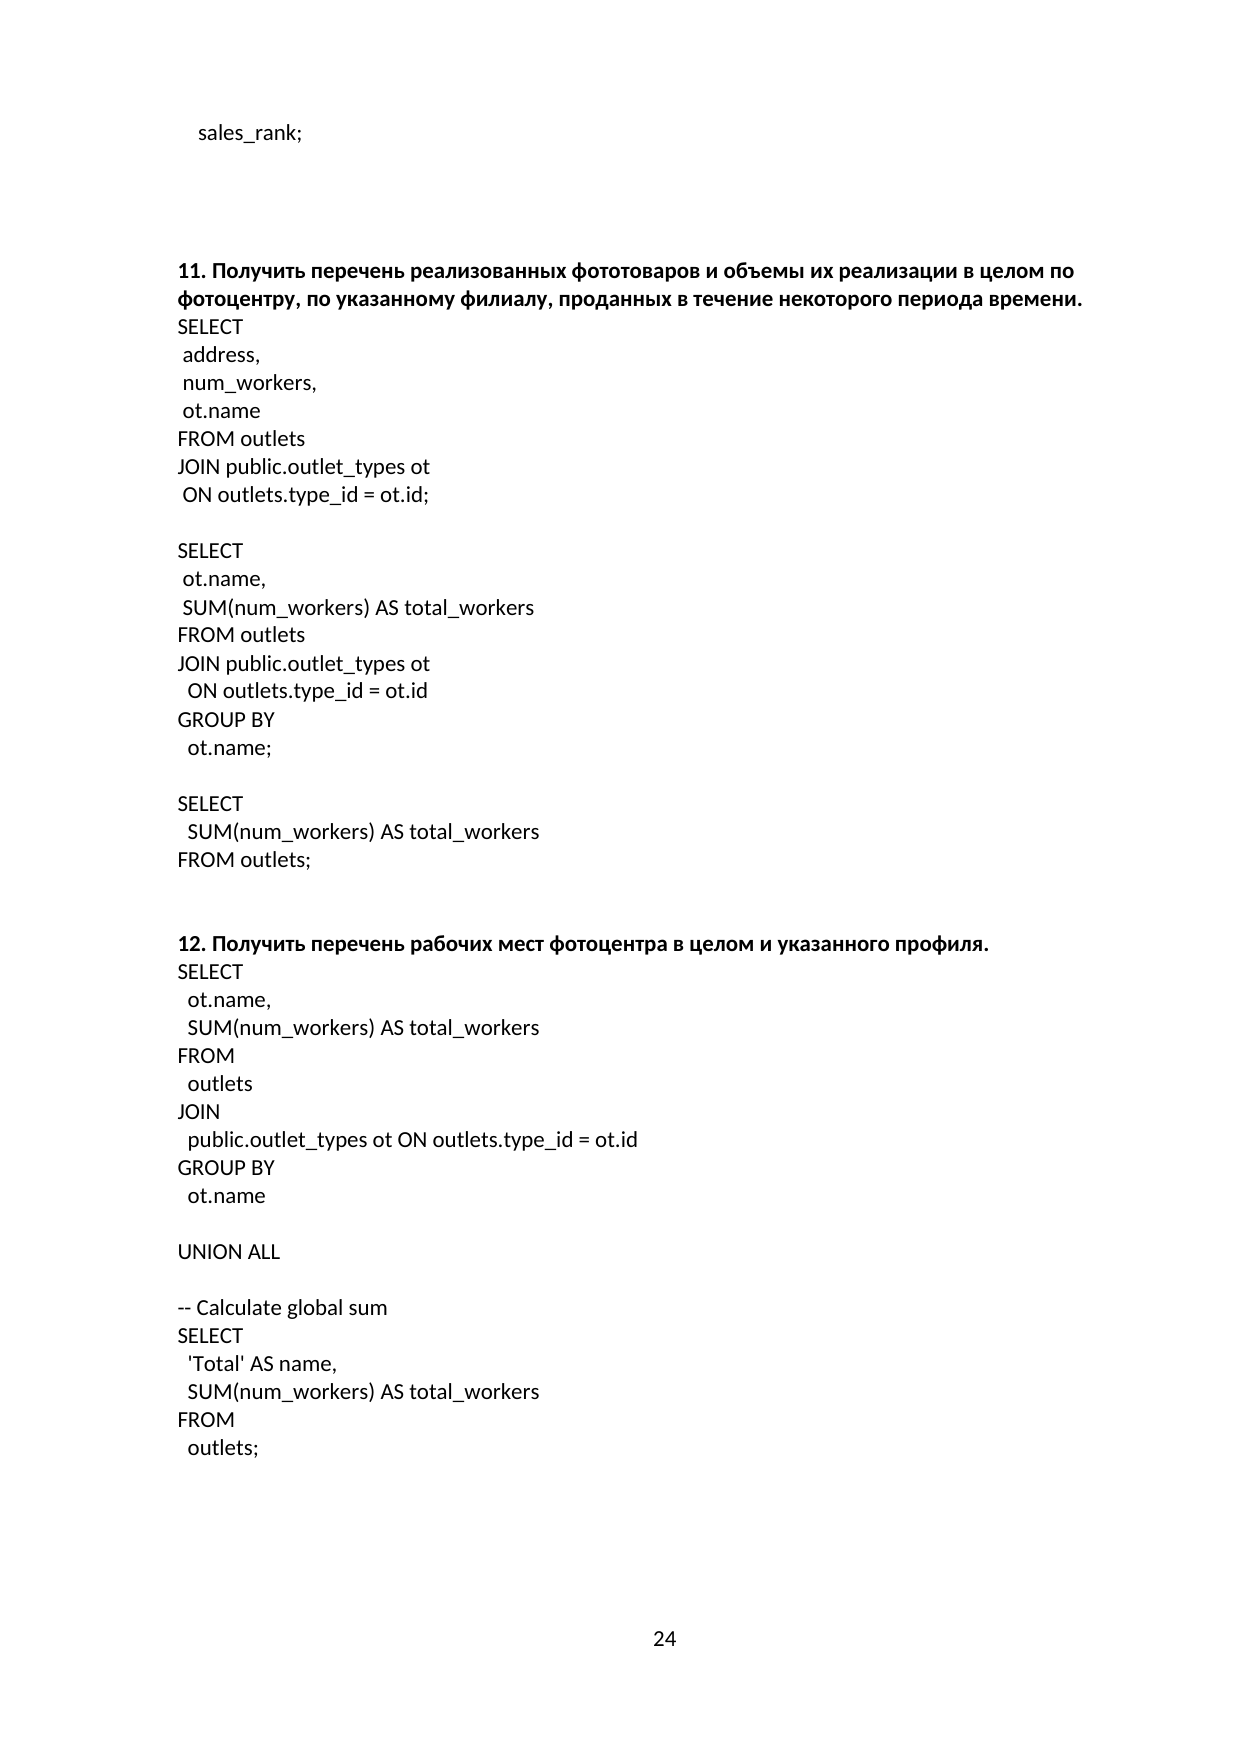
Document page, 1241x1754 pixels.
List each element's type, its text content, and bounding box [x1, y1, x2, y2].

text SELECT [177, 1321, 1152, 1349]
text sales_rank; [177, 118, 1152, 178]
text FROM [177, 1041, 1152, 1069]
text GROUP BY [177, 1153, 1152, 1181]
text UNION ALL [177, 1237, 1152, 1265]
text JOIN [177, 1097, 1152, 1125]
text 12. Получить перечень рабочих мест фотоцентра в целом и указанного профиля. [177, 929, 1152, 957]
text -- Calculate global sum [177, 1293, 1152, 1321]
text outlets [177, 1069, 1152, 1097]
text SUM(num_workers) AS total_workers [177, 1377, 1152, 1405]
text SUM(num_workers) AS total_workers [177, 1013, 1152, 1041]
text FROM [177, 1405, 1152, 1433]
text outlets; [177, 1433, 1152, 1461]
text ot.name [177, 1181, 1152, 1209]
text ot.name, [177, 985, 1152, 1013]
text 'Total' AS name, [177, 1349, 1152, 1377]
text public.outlet_types ot ON outlets.type_id = ot.id [177, 1125, 1152, 1153]
text 11. Получить перечень реализованных фототоваров и объемы их реализации в целом по фотоцентру, по указанному филиалу, проданных в течение некоторого периода времени. SELECT address, num_workers, ot.name FROM outlets JOIN public.outlet_types ot ON outlets.type_id = ot.id; SELECT ot.name, SUM(num_workers) AS total_workers FROM outlets JOIN public.outlet_types ot ON outlets.type_id = ot.id GROUP BY ot.name; SELECT SUM(num_workers) AS total_workers FROM outlets; [177, 256, 1152, 873]
text SELECT [177, 957, 1152, 985]
